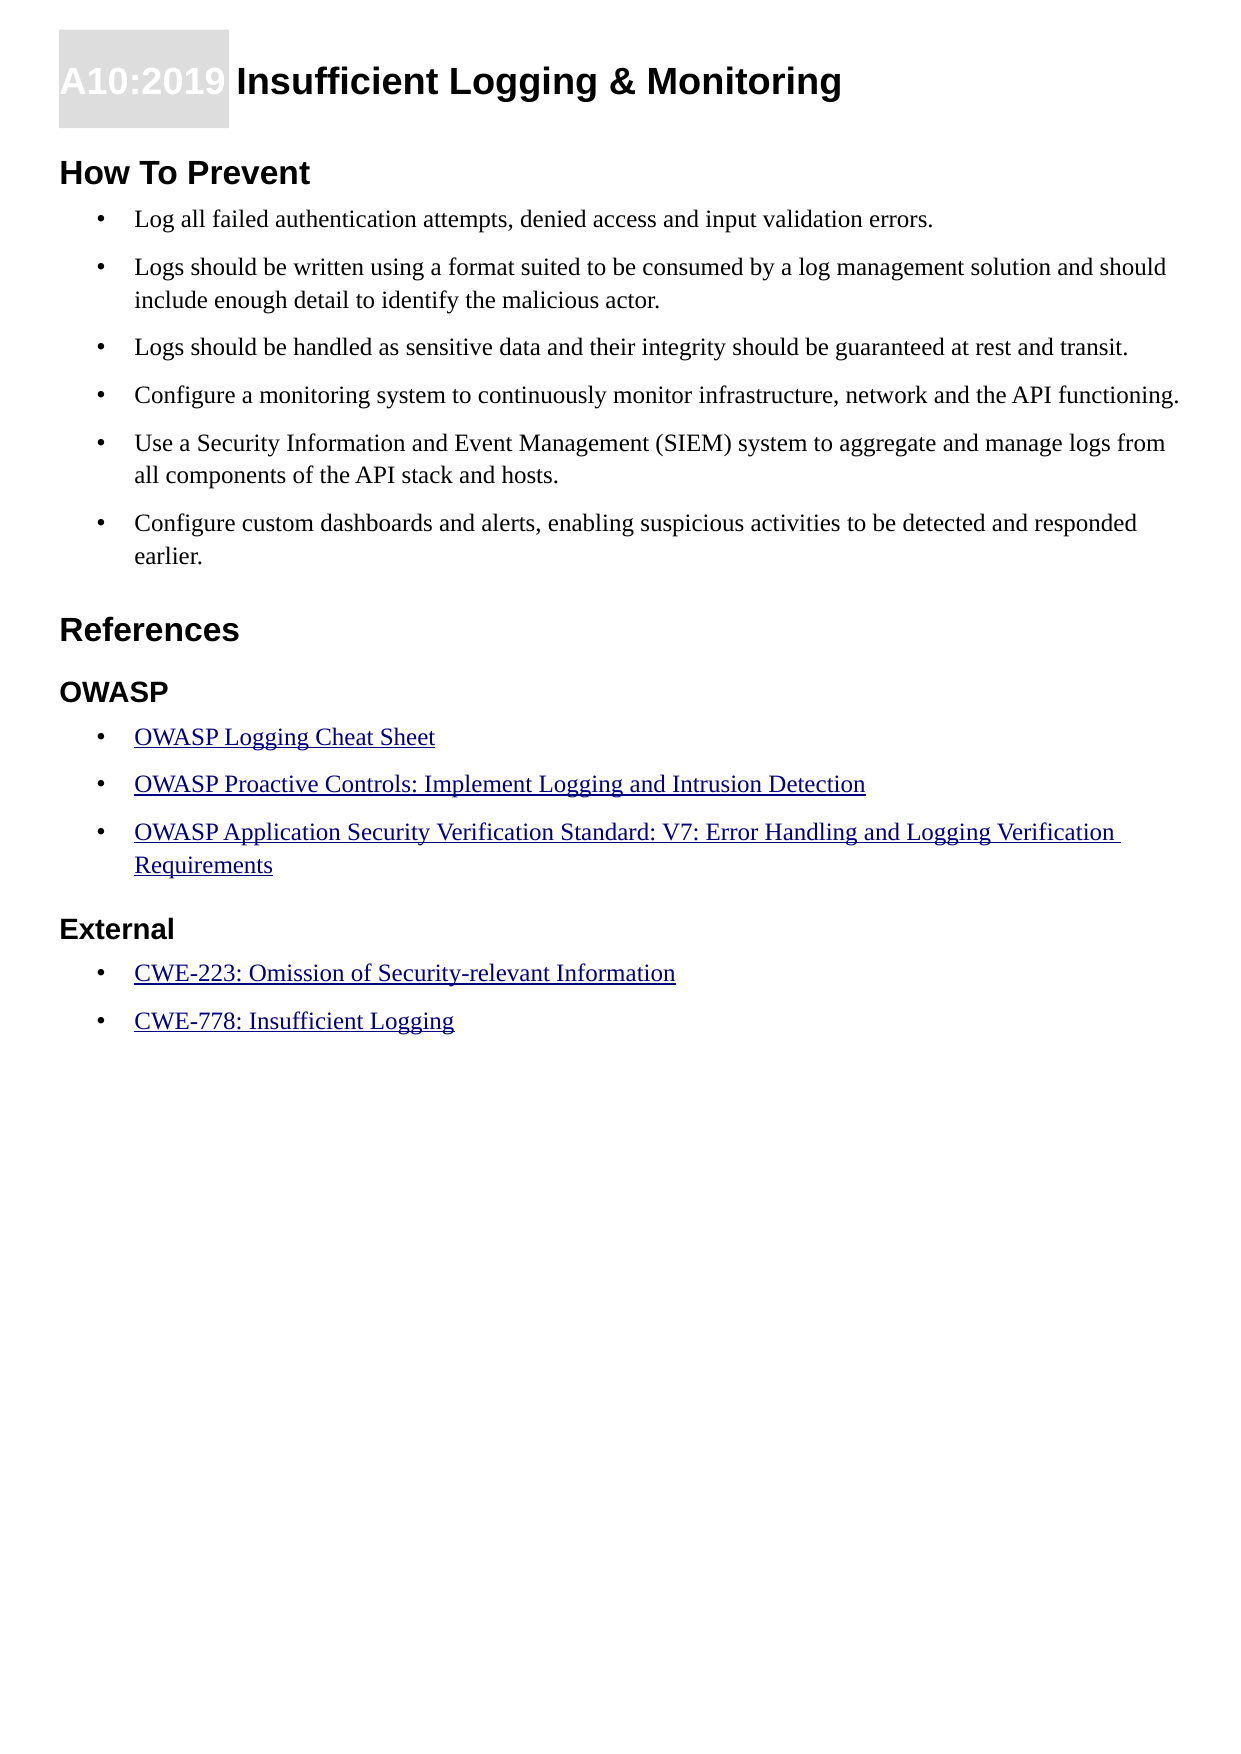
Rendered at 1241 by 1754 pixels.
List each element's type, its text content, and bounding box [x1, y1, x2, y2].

subtitle References [59, 610, 1181, 648]
list Use a Security Information and Event Management (SIEM) system to aggregate and manage logs from all components of the API stack and hosts. [97, 428, 1181, 489]
list OWASP Proactive Controls: Implement Logging and Intrusion Detection [97, 769, 1181, 798]
list OWASP Application Security Verification Standard: V7: Error Handling and Logging Verification Requirements [97, 817, 1181, 879]
list CWE-223: Omission of Security-relevant Information [97, 958, 1181, 987]
subtitle External [59, 912, 1181, 946]
list Logs should be written using a format suited to be consumed by a log management solution and should include enough detail to identify the malicious actor. [97, 252, 1181, 313]
list Log all failed authentication attempts, denied access and input validation errors. [97, 204, 1181, 233]
subtitle How To Prevent [59, 153, 1181, 192]
subtitle OWASP [59, 675, 1181, 709]
list Configure a monitoring system to continuously monitor infrastructure, network and the API functioning. [97, 380, 1181, 409]
list OWASP Logging Cheat Sheet [97, 722, 1181, 750]
list Logs should be handled as sensitive data and their integrity should be guaranteed at rest and transit. [97, 332, 1181, 361]
list Configure custom dashboards and alerts, enabling suspicious activities to be detected and responded earlier. [97, 508, 1181, 570]
list CWE-778: Insufficient Logging [97, 1006, 1181, 1035]
